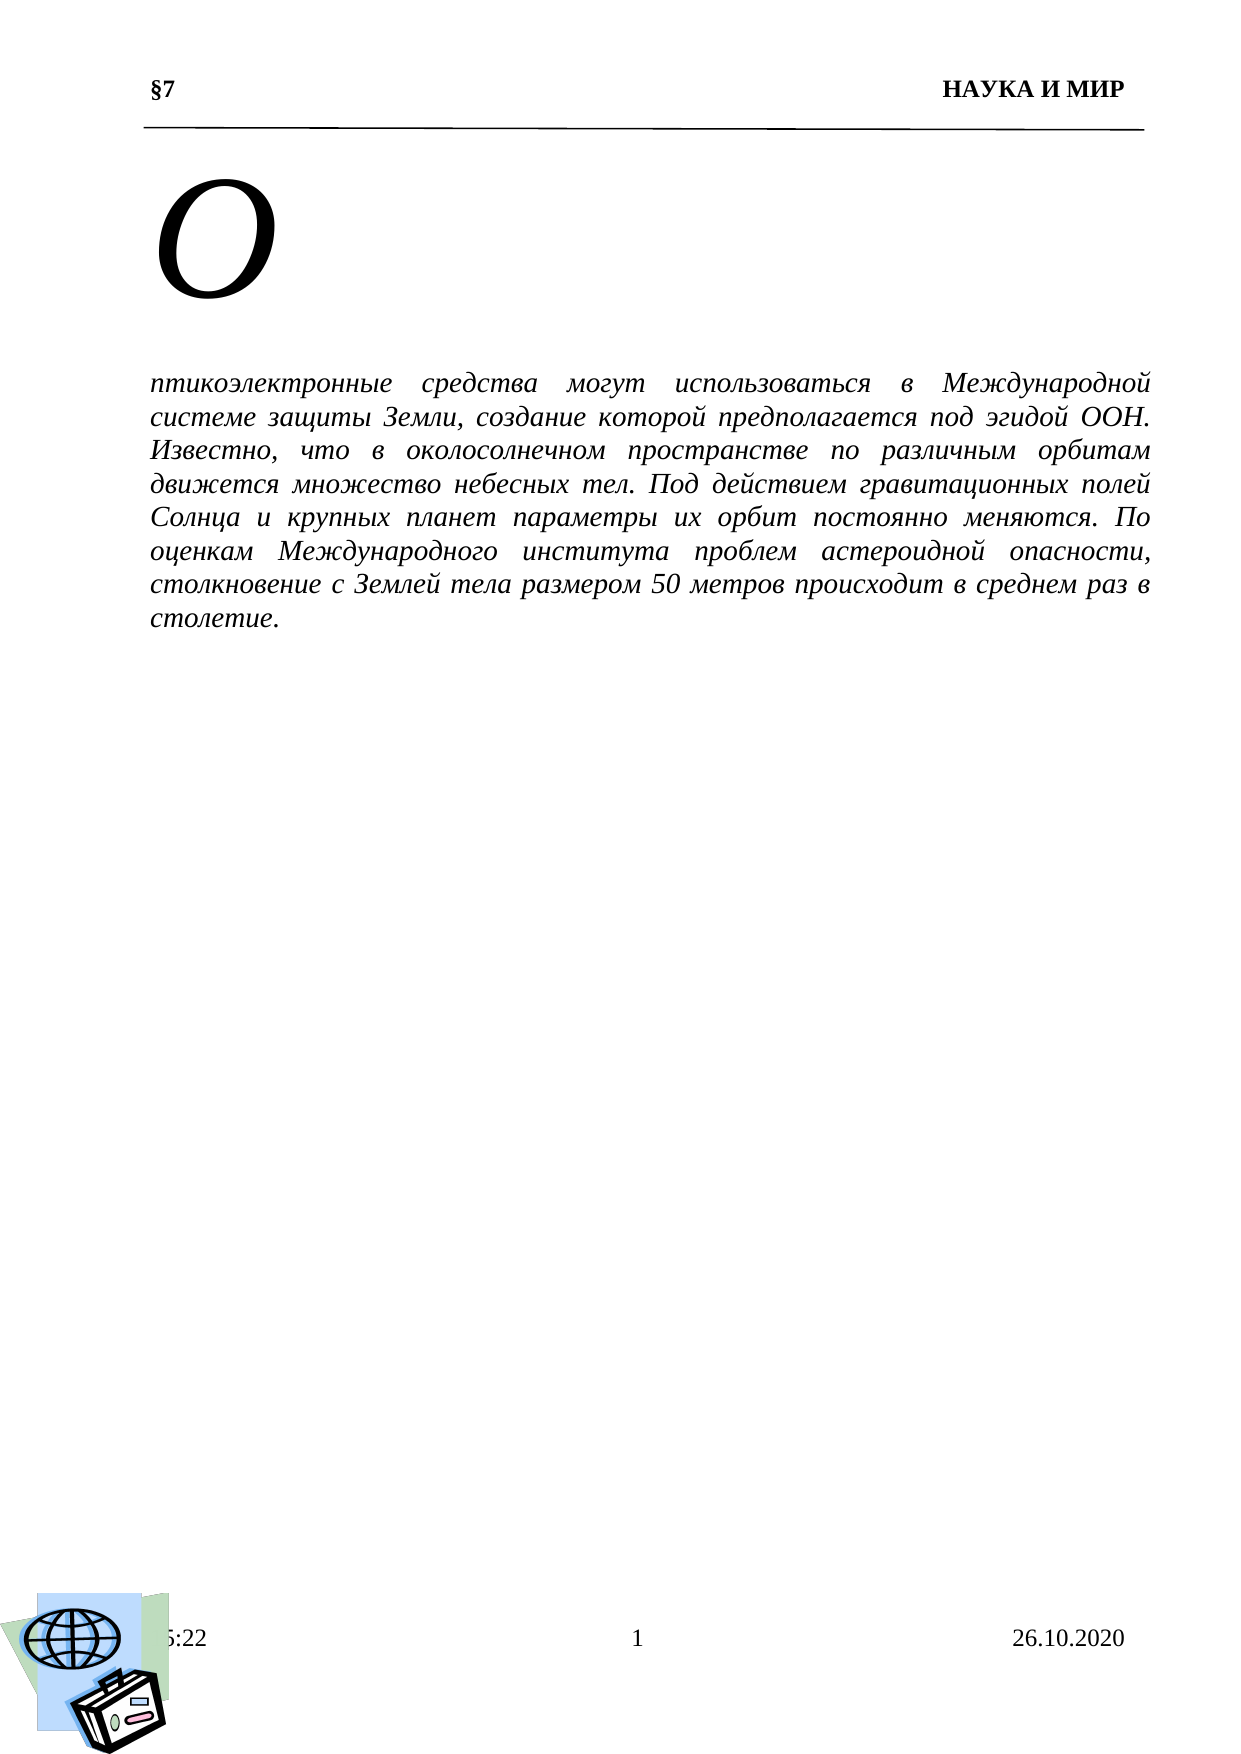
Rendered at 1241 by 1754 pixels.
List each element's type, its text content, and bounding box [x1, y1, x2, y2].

text О [150, 131, 1152, 336]
picture [0, 1593, 169, 1754]
text птикоэлектронные средства могут использоваться в Международной системе защиты Земли, создание которой предполагается под эгидой ООН. Известно, что в околосолнечном пространстве по различным орбитам движется множество небесных тел. Под действием гравитационных полей Солнца и крупных планет параметры их орбит постоянно меняются. По оценкам Международного института проблем астероидной опасности, столкновение с Землей тела размером 50 метров происходит в среднем раз в столетие. [150, 365, 1152, 634]
